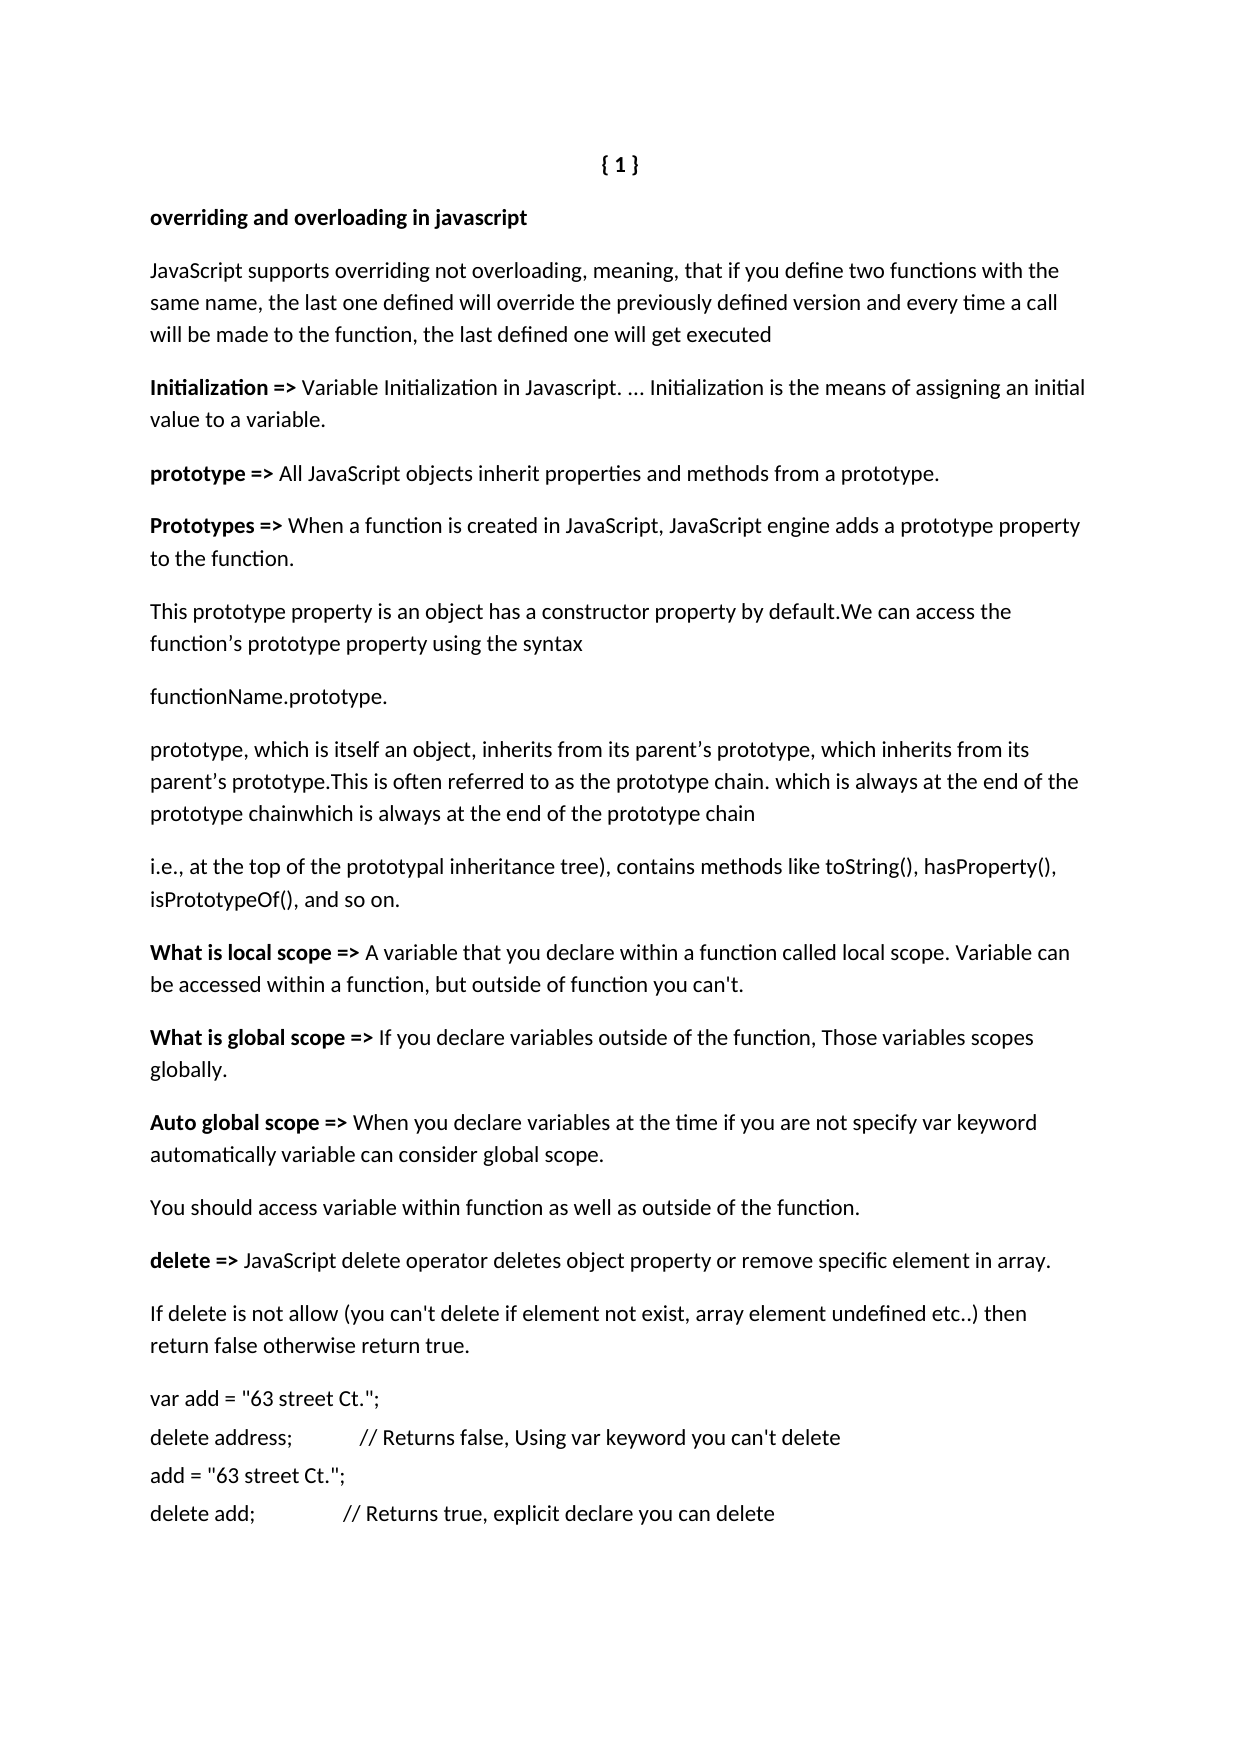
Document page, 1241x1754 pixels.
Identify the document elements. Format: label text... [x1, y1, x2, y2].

text Prototypes => When a function is created in JavaScript, JavaScript engine adds a prototype property to the function. [150, 512, 1090, 572]
text Initialization => Variable Initialization in Javascript. ... Initialization is the means of assigning an initial value to a variable. [150, 373, 1090, 434]
text delete add; // Returns true, explicit declare you can delete [150, 1499, 1090, 1527]
text delete address; // Returns false, Using var keyword you can't delete [150, 1423, 1090, 1451]
text JavaScript supports overriding not overloading, meaning, that if you define two functions with the same name, the last one defined will override the previously defined version and every time a call will be made to the function, the last defined one will get executed [150, 256, 1090, 348]
text overriding and overloading in javascript [150, 203, 1090, 231]
text i.e., at the top of the prototypal inheritance tree), contains methods like toString(), hasProperty(), isPrototypeOf(), and so on. [150, 852, 1090, 913]
text Auto global scope => When you declare variables at the time if you are not specify var keyword automatically variable can consider global scope. [150, 1108, 1090, 1168]
text This prototype property is an object has a constructor property by default.We can access the function’s prototype property using the syntax [150, 597, 1090, 657]
text { 1 } [150, 150, 1090, 178]
text You should access variable within function as well as outside of the function. [150, 1193, 1090, 1221]
text functionName.prototype. [150, 682, 1090, 710]
text If delete is not allow (you can't delete if element not exist, array element undefined etc..) then return false otherwise return true. [150, 1299, 1090, 1359]
text var add = "63 street Ct."; [150, 1384, 1090, 1413]
text prototype => All JavaScript objects inherit properties and methods from a prototype. [150, 459, 1090, 487]
text prototype, which is itself an object, inherits from its parent’s prototype, which inherits from its parent’s prototype.This is often referred to as the prototype chain. which is always at the end of the prototype chainwhich is always at the end of the prototype chain [150, 735, 1090, 827]
text delete => JavaScript delete operator deletes object property or remove specific element in array. [150, 1246, 1090, 1274]
text add = "63 street Ct."; [150, 1461, 1090, 1489]
text What is local scope => A variable that you declare within a function called local scope. Variable can be accessed within a function, but outside of function you can't. [150, 938, 1090, 998]
text What is global scope => If you declare variables outside of the function, Those variables scopes globally. [150, 1023, 1090, 1083]
